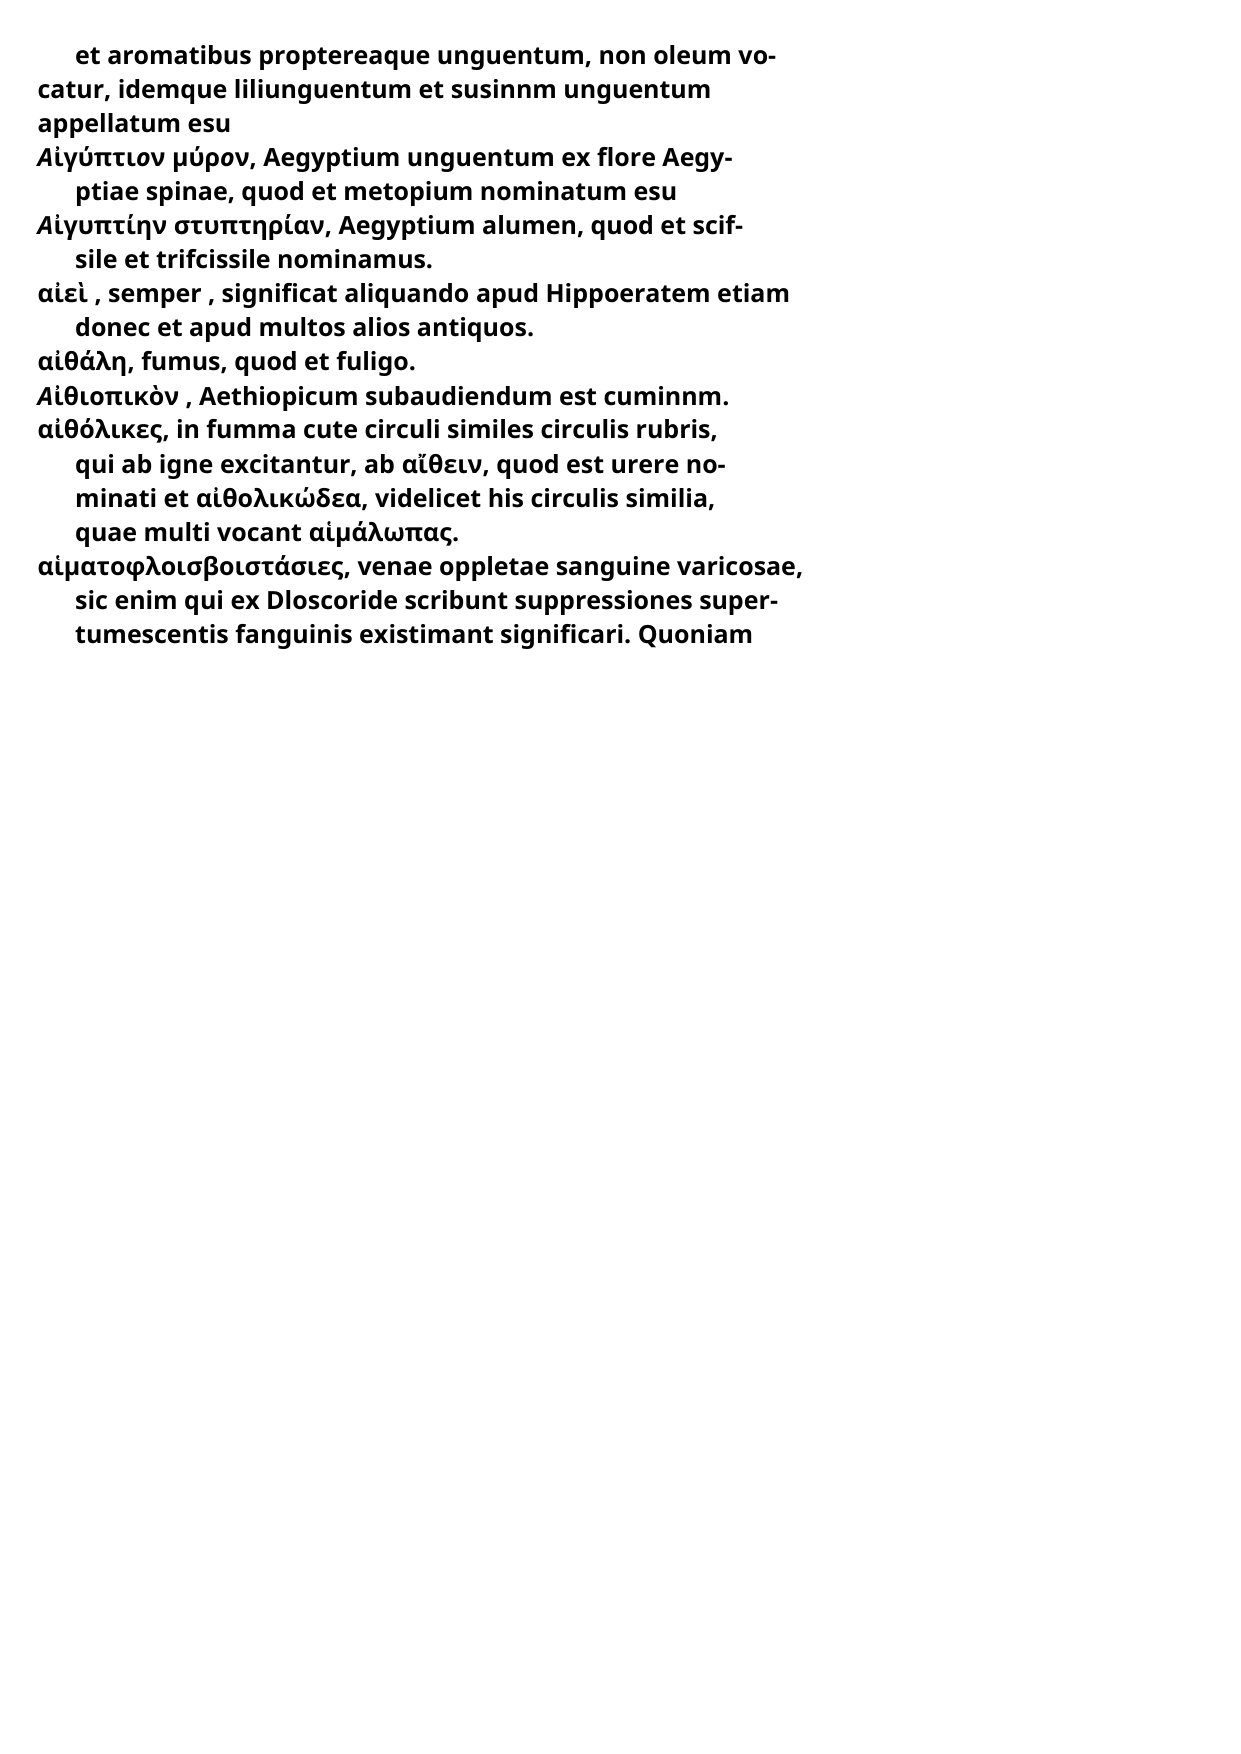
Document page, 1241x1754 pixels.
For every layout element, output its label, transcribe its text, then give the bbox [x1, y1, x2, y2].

text Αἰγύπτιον μύρον, Aegyptium unguentum ex flore Aegy- ptiae spinae, quod et metopium nominatum esu [37, 140, 1203, 208]
text Αἰθιοπικὸν , Aethiopicum subaudiendum est cuminnm. [37, 378, 1203, 412]
text αἰθάλη, fumus, quod et fuligo. [37, 344, 1203, 378]
text et aromatibus proptereaque unguentum, non oleum vo- catur, idemque liliunguentum et susinnm unguentum appellatum esu [37, 37, 1203, 140]
text Αἰγυπτίην στυπτηρίαν, Aegyptium alumen, quod et scif- sile et trifcissile nominamus. [37, 208, 1203, 276]
text αἰθόλικες, in fumma cute circuli similes circulis rubris, qui ab igne excitantur, ab αἴθειν, quod est urere no- minati et αἰθολικώδεα, videlicet his circulis similia, quae multi vocant αἱμάλωπας. [37, 412, 1203, 548]
text αἰεὶ , semper , significat aliquando apud Hippoeratem etiam donec et apud multos alios antiquos. [37, 276, 1203, 344]
text αἱματοφλοισβοιστάσιες, venae oppletae sanguine varicosae, sic enim qui ex Dloscoride scribunt suppressiones super- tumescentis fanguinis existimant significari. Quoniam [37, 548, 1203, 651]
